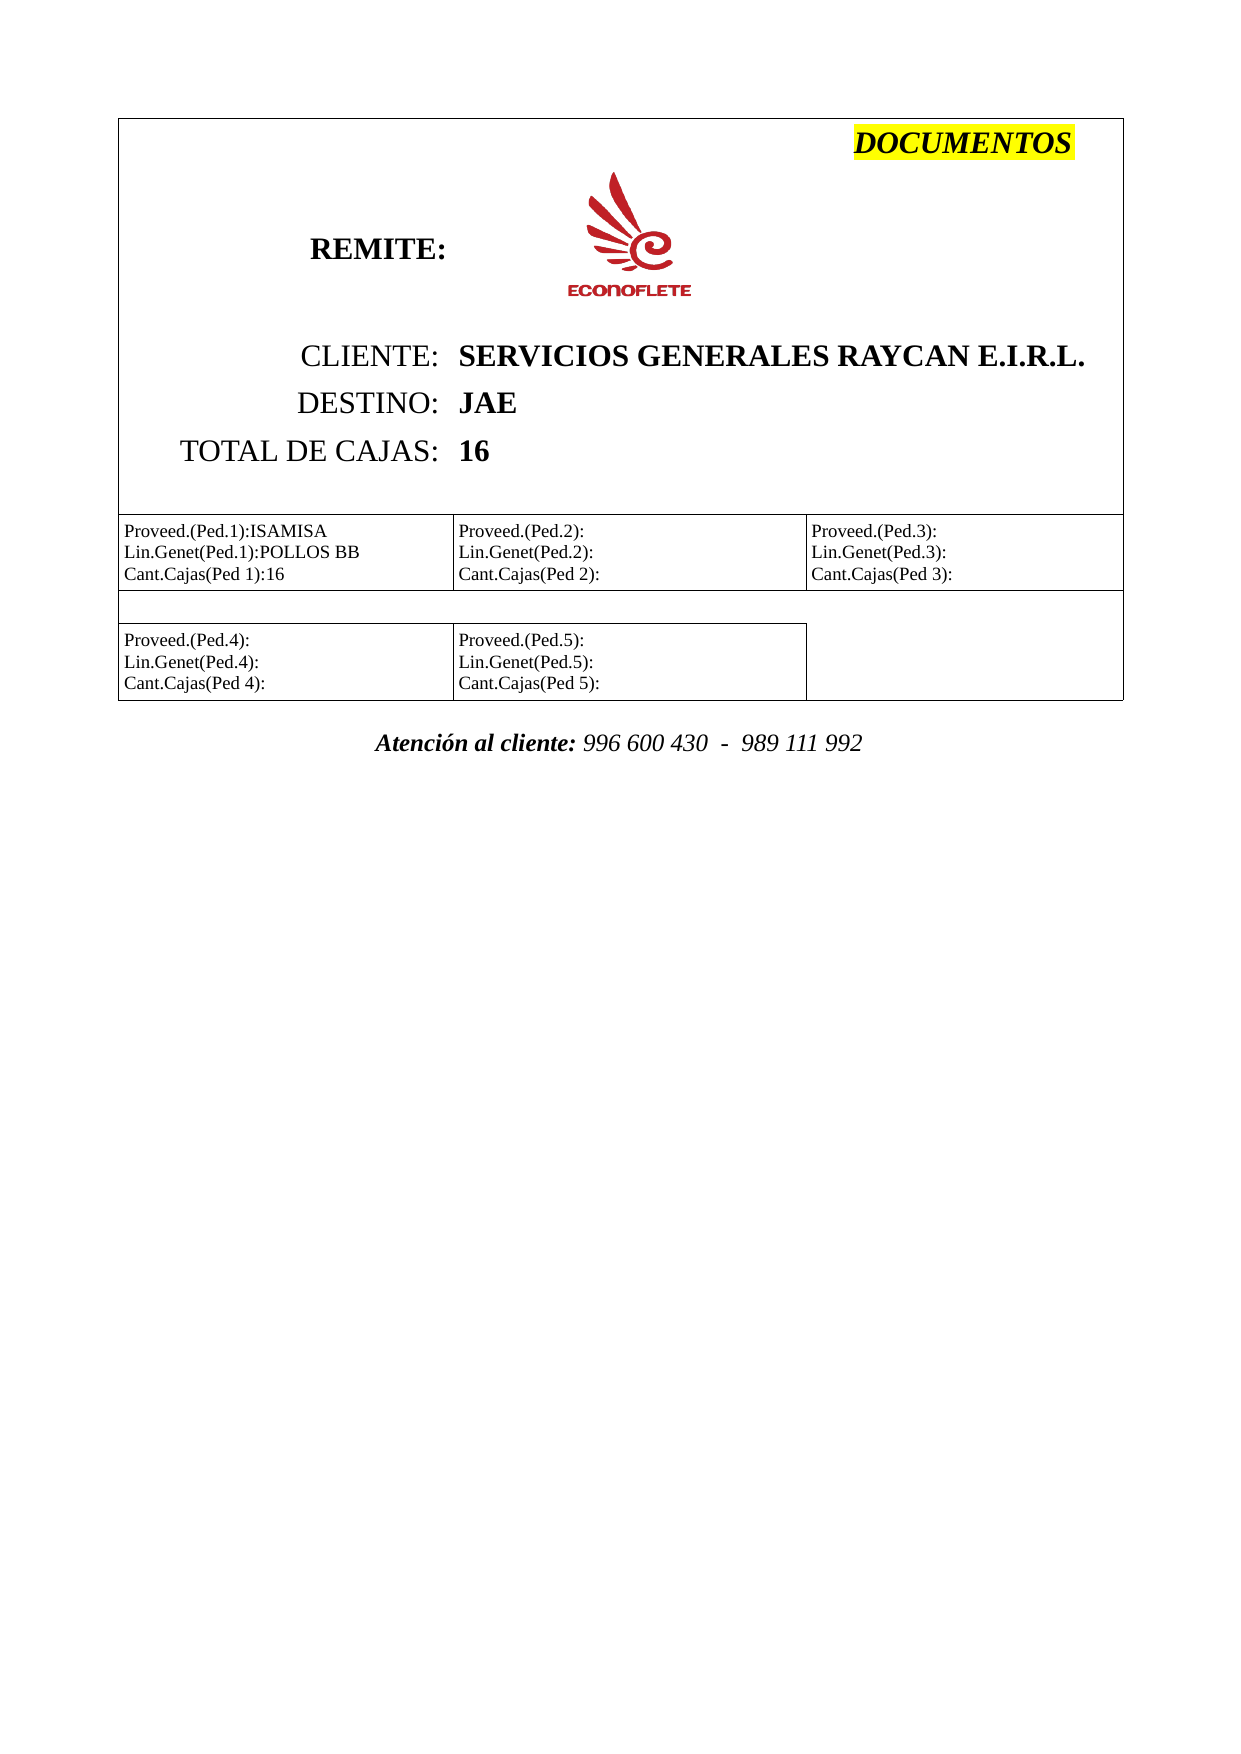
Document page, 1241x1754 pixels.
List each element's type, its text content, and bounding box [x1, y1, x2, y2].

table_cell [806, 166, 1123, 332]
table_header [119, 119, 453, 166]
table_cell [807, 623, 1123, 699]
table_cell REMITE: [119, 166, 453, 332]
table_cell DESTINO: [119, 379, 453, 426]
text Atención al cliente: 996 600 430 - 989 111 992 [118, 728, 1122, 757]
table_cell [806, 379, 1123, 426]
table_cell [806, 591, 1123, 623]
table_cell [453, 474, 806, 514]
table_cell [806, 474, 1123, 514]
table_cell [453, 166, 806, 332]
table_cell Proveed.(Ped.1):ISAMISA Lin.Genet(Ped.1):POLLOS BB Cant.Cajas(Ped 1):16 [119, 515, 453, 590]
table_cell Proveed.(Ped.4): Lin.Genet(Ped.4): Cant.Cajas(Ped 4): [119, 624, 453, 699]
table_cell Proveed.(Ped.5): Lin.Genet(Ped.5): Cant.Cajas(Ped 5): [454, 624, 806, 699]
table_header DOCUMENTOS [806, 119, 1123, 166]
table_cell Proveed.(Ped.2): Lin.Genet(Ped.2): Cant.Cajas(Ped 2): [454, 515, 806, 590]
picture [552, 171, 707, 297]
table_cell Proveed.(Ped.3): Lin.Genet(Ped.3): Cant.Cajas(Ped 3): [807, 515, 1123, 590]
table_cell [453, 591, 806, 623]
table_cell [119, 474, 453, 514]
table_cell 16 [453, 426, 1123, 474]
table_cell SERVICIOS GENERALES RAYCAN E.I.R.L. [453, 332, 1123, 379]
table_cell [119, 591, 453, 623]
table_cell JAE [453, 379, 806, 426]
table_cell CLIENTE: [119, 332, 453, 379]
table_cell TOTAL DE CAJAS: [119, 426, 453, 474]
table_header [453, 119, 806, 166]
